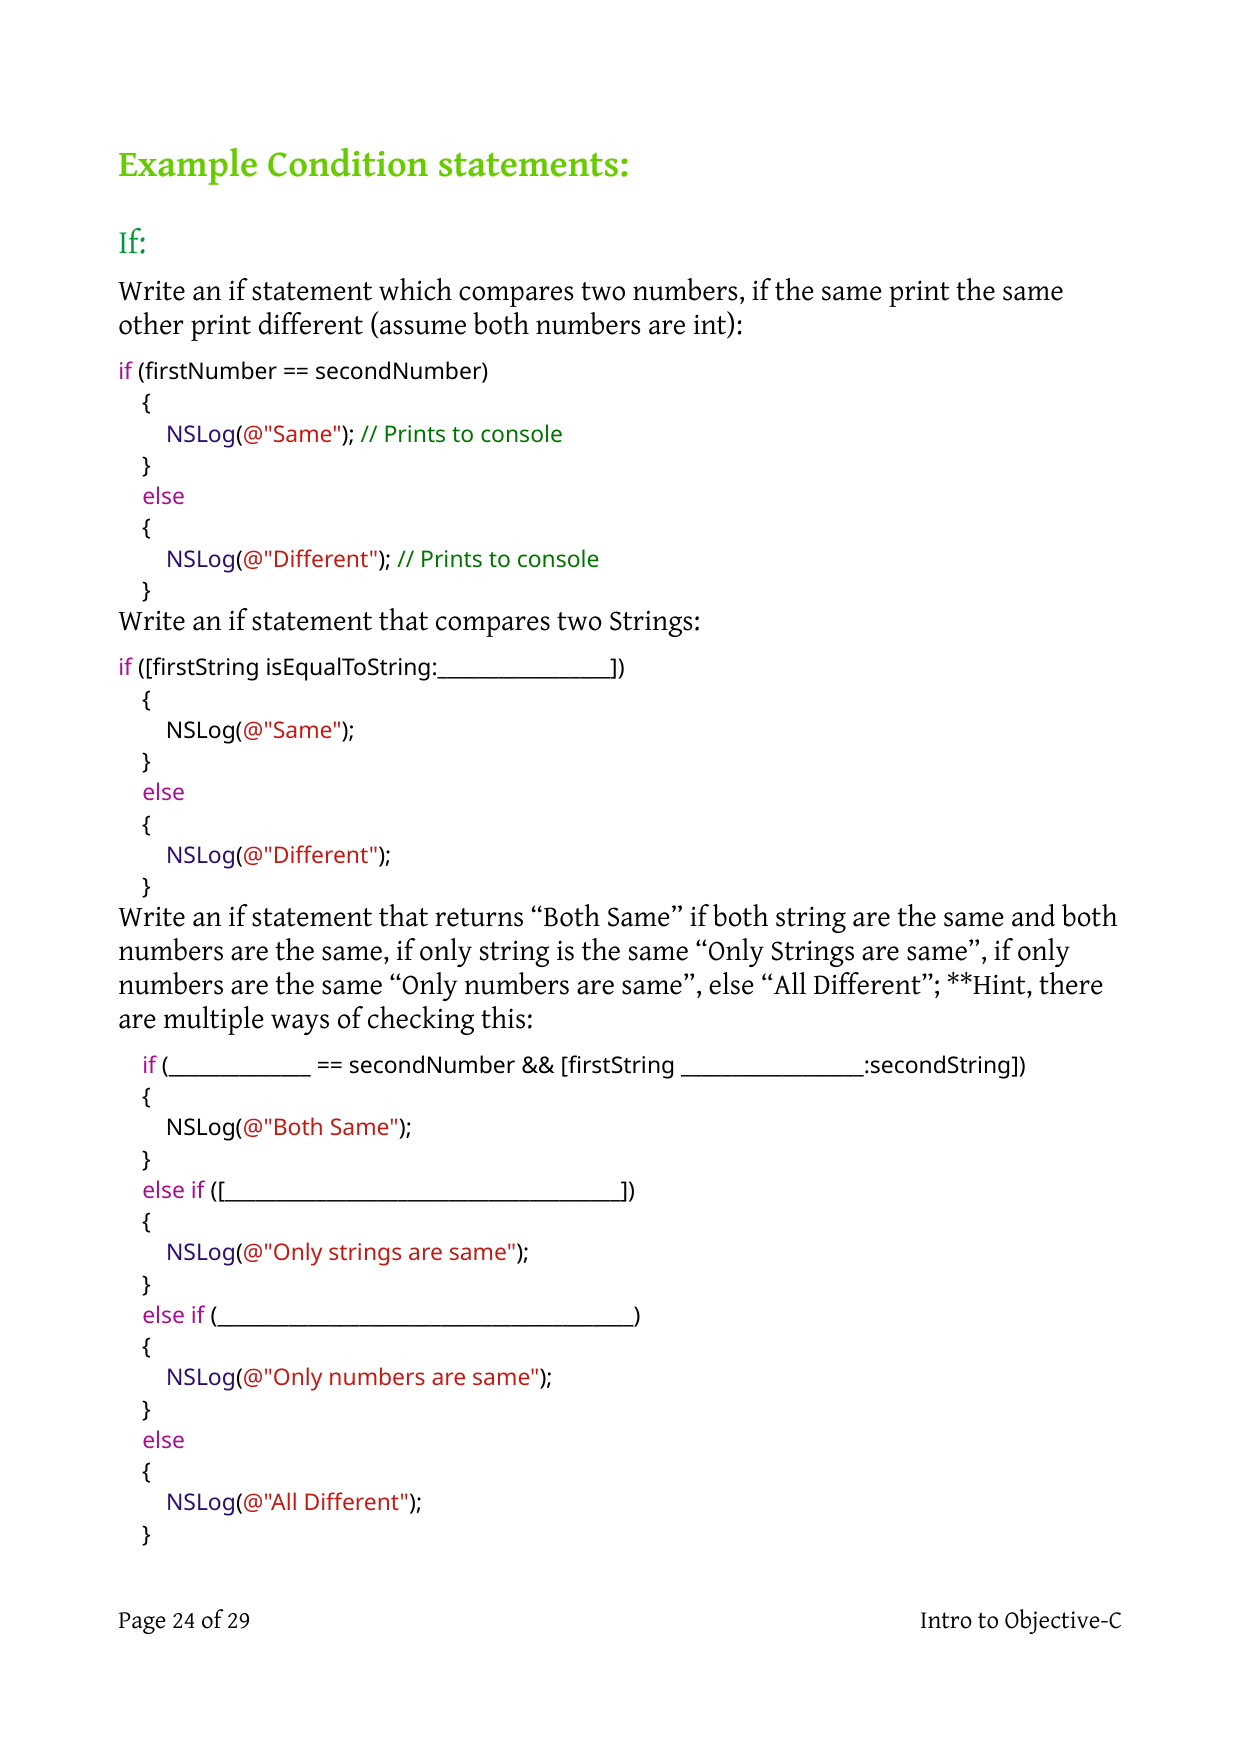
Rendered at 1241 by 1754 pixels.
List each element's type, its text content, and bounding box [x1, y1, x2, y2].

text else [118, 776, 1122, 808]
text if (firstNumber == secondNumber) [118, 355, 1122, 386]
text Write an if statement that returns “Both Same” if both string are the same and both numbers are the same, if only string is the same “Only Strings are same”, if only numbers are the same “Only numbers are same”, else “All Different”; **Hint, there are multiple ways of checking this: [118, 901, 1122, 1036]
subtitle Example Condition statements: [118, 143, 1122, 187]
text NSLog(@"Different"); [118, 839, 1122, 870]
text { [118, 511, 1122, 543]
text else [118, 1424, 1122, 1455]
text } [118, 1268, 1122, 1299]
text { [118, 1455, 1122, 1486]
text } [118, 574, 1122, 605]
text NSLog(@"Both Same"); [118, 1111, 1122, 1143]
text { [118, 1205, 1122, 1236]
text NSLog(@"Different"); // Prints to console [118, 543, 1122, 574]
text Write an if statement which compares two numbers, if the same print the same other print different (assume both numbers are int): [118, 275, 1122, 343]
text } [118, 1143, 1122, 1174]
text } [118, 870, 1122, 901]
text { [118, 1330, 1122, 1361]
text if ([firstString isEqualToString:_________________]) [118, 651, 1122, 683]
text } [118, 1518, 1122, 1549]
text if (______________ == secondNumber && [firstString __________________:secondString]) [118, 1049, 1122, 1080]
text else if ([_______________________________________]) [118, 1174, 1122, 1205]
text { [118, 808, 1122, 839]
text } [118, 449, 1122, 480]
text NSLog(@"All Different"); [118, 1486, 1122, 1518]
text } [118, 1393, 1122, 1424]
subtitle If: [118, 224, 1122, 263]
text else if (_________________________________________) [118, 1299, 1122, 1330]
text } [118, 745, 1122, 776]
text { [118, 683, 1122, 714]
text else [118, 480, 1122, 511]
text NSLog(@"Only numbers are same"); [118, 1361, 1122, 1393]
text Write an if statement that compares two Strings: [118, 605, 1122, 639]
text { [118, 386, 1122, 418]
text { [118, 1080, 1122, 1111]
text NSLog(@"Same"); [118, 714, 1122, 745]
text NSLog(@"Same"); // Prints to console [118, 418, 1122, 449]
text NSLog(@"Only strings are same"); [118, 1236, 1122, 1268]
